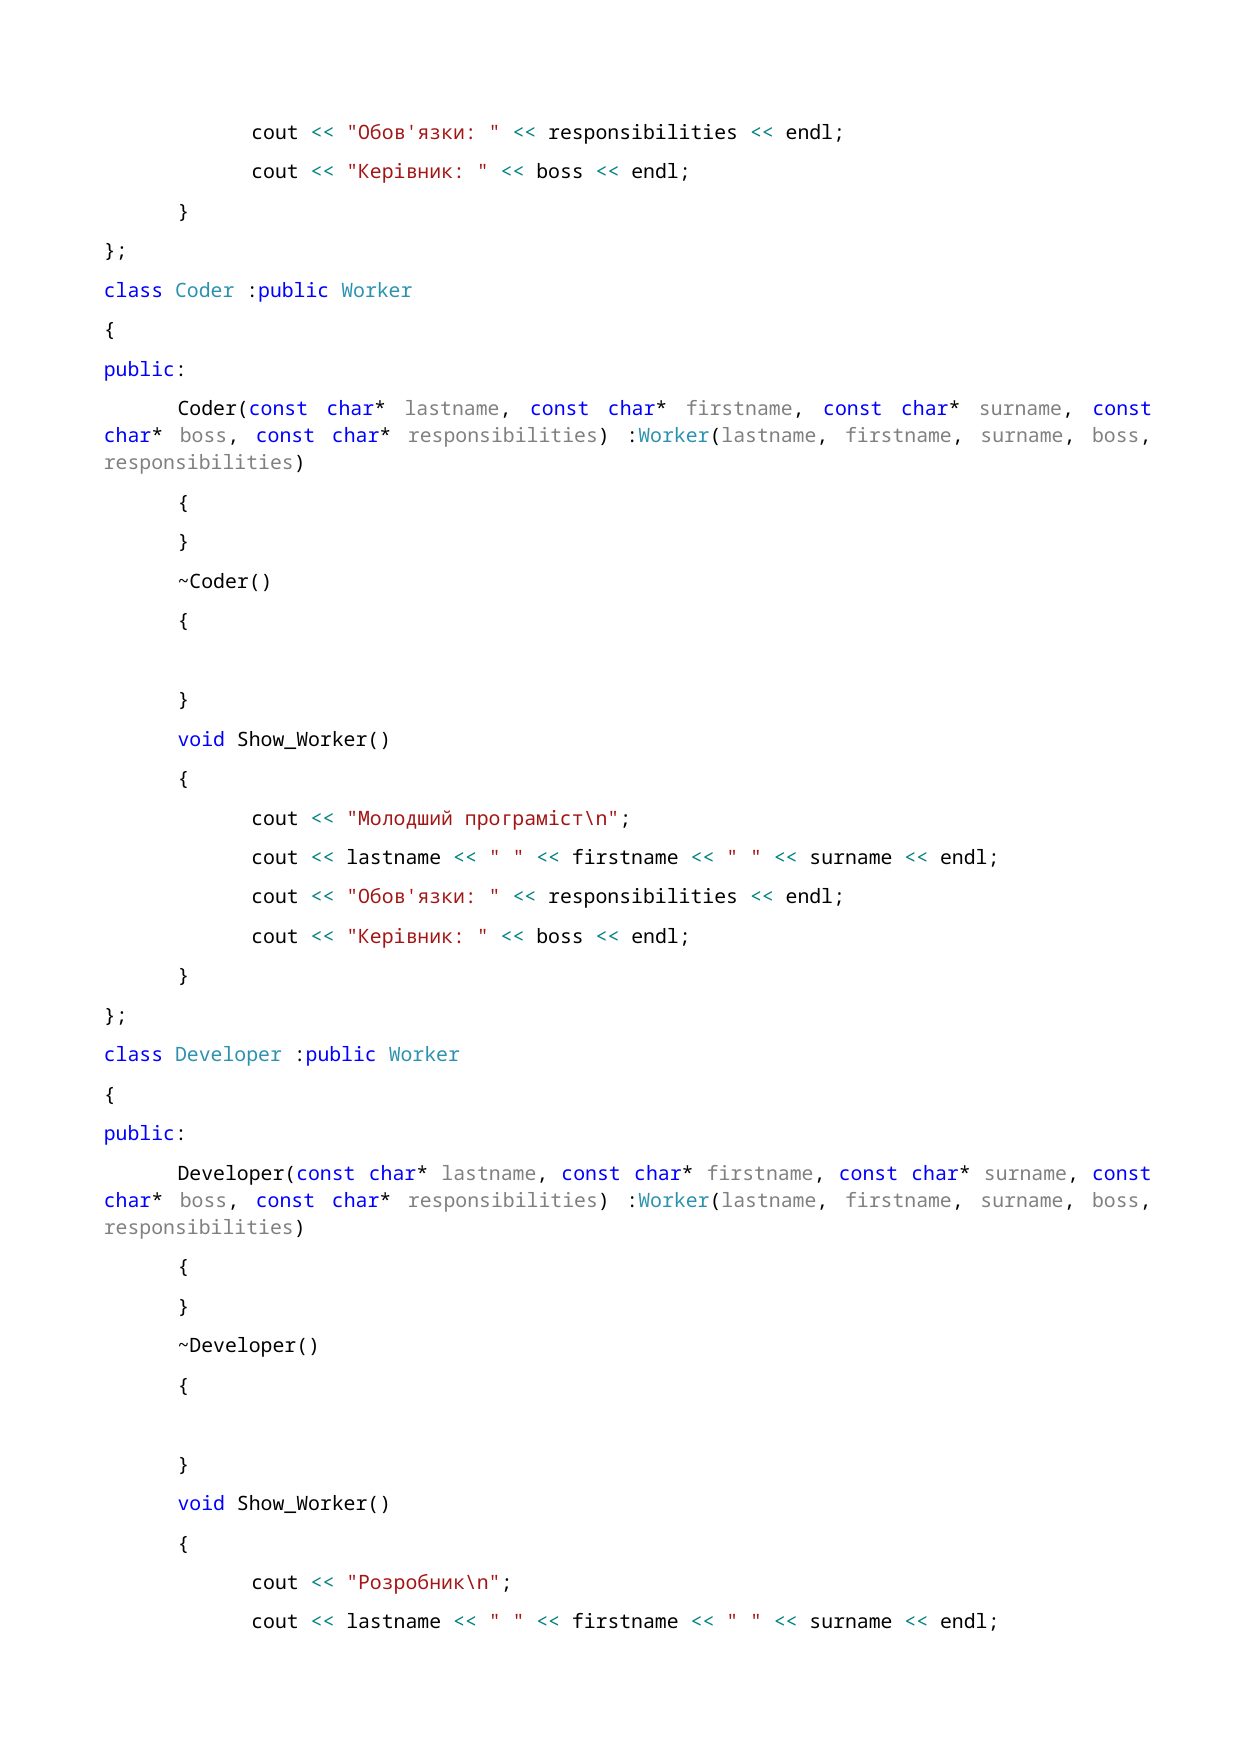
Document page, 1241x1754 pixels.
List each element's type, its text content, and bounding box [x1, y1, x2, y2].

text cout << "Розробник\n"; [103, 1568, 1152, 1595]
text cout << "Керівник: " << boss << endl; [103, 922, 1152, 949]
text { [103, 1252, 1152, 1279]
text cout << "Обов'язки: " << responsibilities << endl; [103, 883, 1152, 910]
text void Show_Worker() [103, 725, 1152, 752]
text class Coder :public Worker [103, 276, 1152, 303]
text cout << lastname << " " << firstname << " " << surname << endl; [103, 843, 1152, 870]
text { [103, 606, 1152, 633]
text { [103, 488, 1152, 515]
text }; [103, 1001, 1152, 1028]
text class Developer :public Worker [103, 1041, 1152, 1068]
text { [103, 1529, 1152, 1556]
text void Show_Worker() [103, 1489, 1152, 1516]
text cout << "Обов'язки: " << responsibilities << endl; [103, 118, 1152, 145]
text Developer(const char* lastname, const char* firstname, const char* surname, const char* boss, const char* responsibilities) :Worker(lastname, firstname, surname, boss, responsibilities) [103, 1159, 1152, 1240]
text public: [103, 1119, 1152, 1147]
text { [103, 1080, 1152, 1107]
text ~Coder() [103, 567, 1152, 594]
text }; [103, 237, 1152, 263]
text cout << "Керівник: " << boss << endl; [103, 158, 1152, 184]
text cout << "Молодший програміст\n"; [103, 804, 1152, 831]
text } [103, 685, 1152, 712]
text } [103, 527, 1152, 554]
text } [103, 1292, 1152, 1319]
text { [103, 1371, 1152, 1398]
text cout << lastname << " " << firstname << " " << surname << endl; [103, 1608, 1152, 1635]
text public: [103, 355, 1152, 382]
text } [103, 1450, 1152, 1477]
text } [103, 197, 1152, 224]
text Coder(const char* lastname, const char* firstname, const char* surname, const char* boss, const char* responsibilities) :Worker(lastname, firstname, surname, boss, responsibilities) [103, 394, 1152, 475]
text ~Developer() [103, 1331, 1152, 1358]
text } [103, 962, 1152, 989]
text { [103, 316, 1152, 342]
text { [103, 764, 1152, 791]
